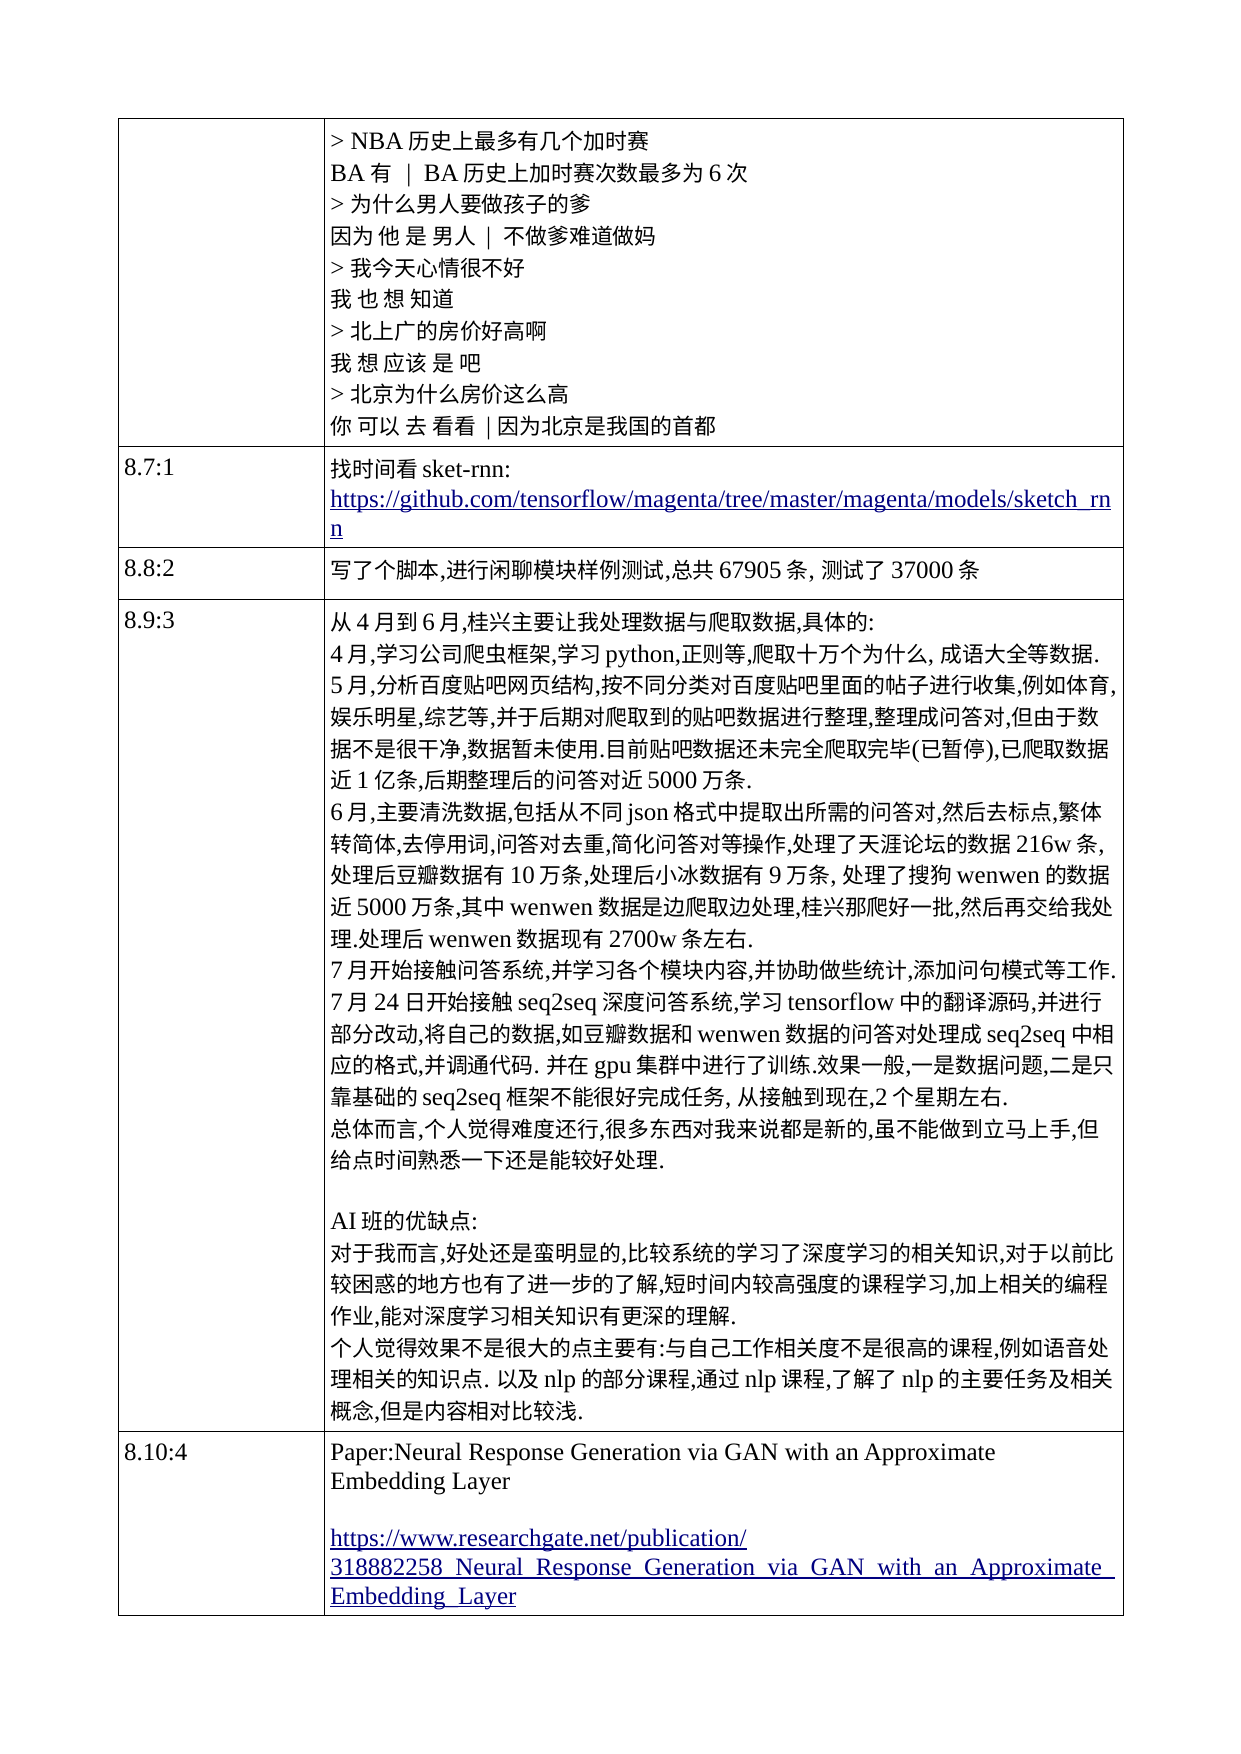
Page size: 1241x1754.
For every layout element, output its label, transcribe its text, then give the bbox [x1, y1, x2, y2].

table_cell 找时间看sket-rnn: https://github.com/tensorflow/magenta/tree/master/magenta/models/sketch_rnn [325, 447, 1123, 547]
table_cell [119, 119, 324, 446]
table_cell 8.8:2 [119, 548, 324, 599]
table_cell 从4月到6月,桂兴主要让我处理数据与爬取数据,具体的: 4月,学习公司爬虫框架,学习python,正则等,爬取十万个为什么, 成语大全等数据. 5月,分析百度贴吧网页结构,按不同分类对百度贴吧里面的帖子进行收集,例如体育,娱乐明星,综艺等,并于后期对爬取到的贴吧数据进行整理,整理成问答对,但由于数据不是很干净,数据暂未使用.目前贴吧数据还未完全爬取完毕(已暂停),已爬取数据近1亿条,后期整理后的问答对近5000万条. 6月,主要清洗数据,包括从不同json格式中提取出所需的问答对,然后去标点,繁体转简体,去停用词,问答对去重,简化问答对等操作,处理了天涯论坛的数据216w条, 处理后豆瓣数据有10万条,处理后小冰数据有9万条, 处理了搜狗wenwen的数据近5000万条,其中wenwen数据是边爬取边处理,桂兴那爬好一批,然后再交给我处理.处理后wenwen数据现有2700w条左右. 7月开始接触问答系统,并学习各个模块内容,并协助做些统计,添加问句模式等工作. 7月24日开始接触seq2seq深度问答系统,学习tensorflow中的翻译源码,并进行部分改动,将自己的数据,如豆瓣数据和wenwen数据的问答对处理成seq2seq中相应的格式,并调通代码. 并在gpu集群中进行了训练.效果一般,一是数据问题,二是只靠基础的seq2seq框架不能很好完成任务, 从接触到现在,2个星期左右. 总体而言,个人觉得难度还行,很多东西对我来说都是新的,虽不能做到立马上手,但给点时间熟悉一下还是能较好处理. AI班的优缺点: 对于我而言,好处还是蛮明显的,比较系统的学习了深度学习的相关知识,对于以前比较困惑的地方也有了进一步的了解,短时间内较高强度的课程学习,加上相关的编程作业,能对深度学习相关知识有更深的理解. 个人觉得效果不是很大的点主要有:与自己工作相关度不是很高的课程,例如语音处理相关的知识点. 以及nlp的部分课程,通过nlp课程,了解了nlp的主要任务及相关概念,但是内容相对比较浅. [325, 600, 1123, 1431]
table_cell > NBA历史上最多有几个加时赛 BA 有 | BA历史上加时赛次数最多为6次 > 为什么男人要做孩子的爹 因为 他 是 男人 | 不做爹难道做妈 > 我今天心情很不好 我 也 想 知道 > 北上广的房价好高啊 我 想 应该 是 吧 > 北京为什么房价这么高 你 可以 去 看看 | 因为北京是我国的首都 [325, 119, 1123, 446]
table_cell Paper:Neural Response Generation via GAN with an Approximate Embedding Layer https://www.researchgate.net/publication/318882258_Neural_Response_Generation_via_GAN_with_an_Approximate_Embedding_Layer [325, 1432, 1123, 1615]
table_cell 8.7:1 [119, 447, 324, 547]
table_cell 8.10:4 [119, 1432, 324, 1615]
table_cell 写了个脚本,进行闲聊模块样例测试,总共67905条, 测试了37000条 [325, 548, 1123, 599]
table_cell 8.9:3 [119, 600, 324, 1431]
